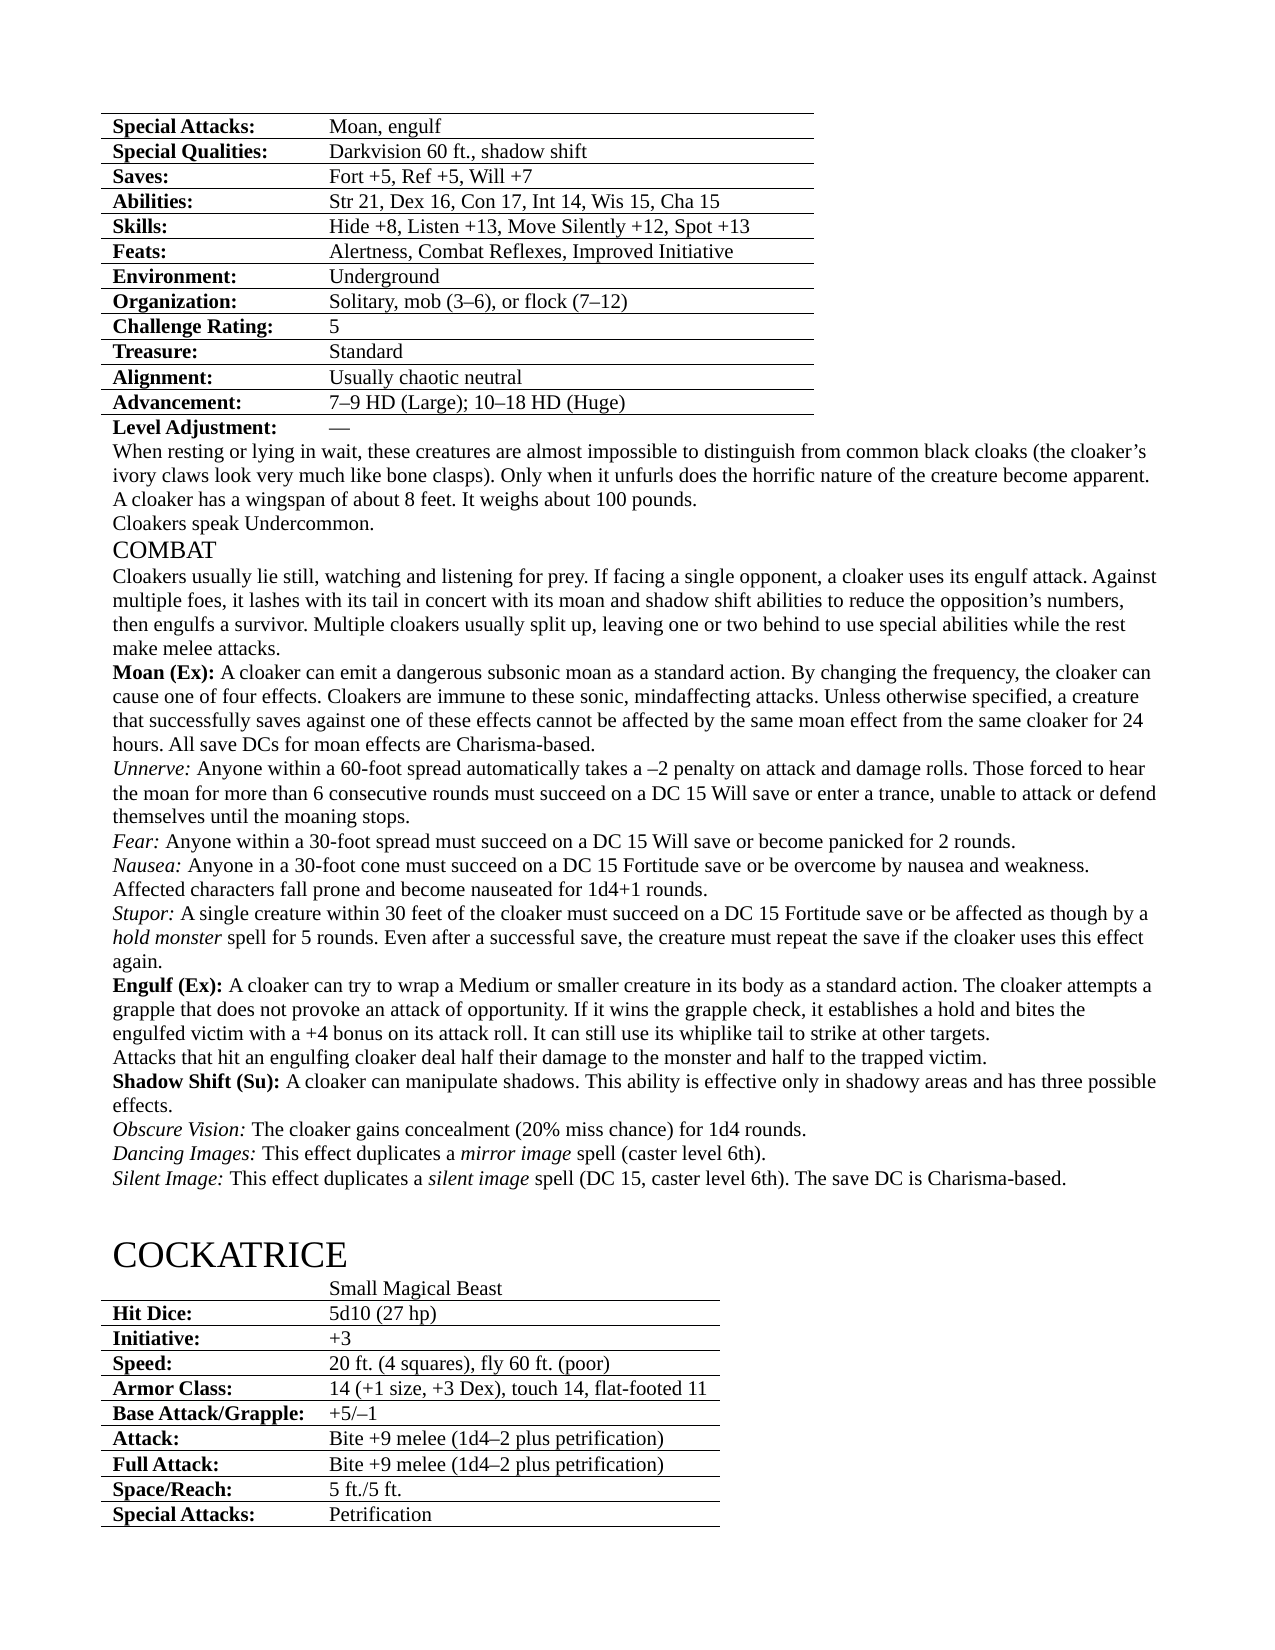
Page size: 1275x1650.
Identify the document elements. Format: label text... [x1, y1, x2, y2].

text A cloaker has a wingspan of about 8 feet. It weighs about 100 pounds. [112, 487, 1162, 511]
text Attacks that hit an engulfing cloaker deal half their damage to the monster and half to the trapped victim. [112, 1045, 1162, 1069]
table_cell Treasure: [101, 340, 318, 363]
table_cell Advancement: [101, 390, 318, 414]
table_cell +3 [318, 1326, 719, 1350]
text Silent Image: This effect duplicates a silent image spell (DC 15, caster level 6th). The save DC is Charisma-based. [112, 1165, 1162, 1189]
text Cloakers speak Undercommon. [112, 511, 1162, 535]
text COMBAT [112, 535, 1162, 564]
table_cell Alignment: [101, 365, 318, 389]
table_cell Environment: [101, 264, 318, 288]
table_cell Organization: [101, 289, 318, 313]
table_cell Underground [318, 264, 814, 288]
table_cell Hide +8, Listen +13, Move Silently +12, Spot +13 [318, 214, 814, 238]
text Obscure Vision: The cloaker gains concealment (20% miss chance) for 1d4 rounds. [112, 1117, 1162, 1141]
table_cell Saves: [101, 164, 318, 188]
table_cell Petrification [318, 1502, 719, 1526]
table_cell Special Attacks: [101, 114, 318, 138]
table_cell Moan, engulf [318, 114, 814, 138]
text Engulf (Ex): A cloaker can try to wrap a Medium or smaller creature in its body as a standard action. The cloaker attempts a grapple that does not provoke an attack of opportunity. If it wins the grapple check, it establishes a hold and bites the engulfed victim with a +4 bonus on its attack roll. It can still use its whiplike tail to strike at other targets. [112, 973, 1162, 1045]
table_cell Base Attack/Grapple: [101, 1401, 318, 1425]
table_cell Full Attack: [101, 1451, 318, 1476]
text Moan (Ex): A cloaker can emit a dangerous subsonic moan as a standard action. By changing the frequency, the cloaker can cause one of four effects. Cloakers are immune to these sonic, mindaffecting attacks. Unless otherwise specified, a creature that successfully saves against one of these effects cannot be affected by the same moan effect from the same cloaker for 24 hours. All save DCs for moan effects are Charisma-based. [112, 660, 1162, 756]
table_header [101, 1276, 318, 1300]
table_cell Solitary, mob (3–6), or flock (7–12) [318, 289, 814, 313]
table_cell Space/Reach: [101, 1477, 318, 1501]
table_cell Darkvision 60 ft., shadow shift [318, 139, 814, 163]
text Affected characters fall prone and become nauseated for 1d4+1 rounds. [112, 877, 1162, 901]
table_cell — [318, 415, 814, 439]
table_cell Fort +5, Ref +5, Will +7 [318, 164, 814, 188]
table_cell Level Adjustment: [101, 415, 318, 439]
table_cell Speed: [101, 1351, 318, 1375]
table_cell +5/–1 [318, 1401, 719, 1425]
text COCKATRICE [112, 1233, 1162, 1276]
table_cell Usually chaotic neutral [318, 365, 814, 389]
text When resting or lying in wait, these creatures are almost impossible to distinguish from common black cloaks (the cloaker’s ivory claws look very much like bone clasps). Only when it unfurls does the horrific nature of the creature become apparent. [112, 439, 1162, 487]
table_cell Standard [318, 340, 814, 363]
table_cell Str 21, Dex 16, Con 17, Int 14, Wis 15, Cha 15 [318, 189, 814, 213]
table_cell Hit Dice: [101, 1301, 318, 1325]
text Stupor: A single creature within 30 feet of the cloaker must succeed on a DC 15 Fortitude save or be affected as though by a hold monster spell for 5 rounds. Even after a successful save, the creature must repeat the save if the cloaker uses this effect again. [112, 901, 1162, 973]
table_cell 5 [318, 314, 814, 338]
table_cell Bite +9 melee (1d4–2 plus petrification) [318, 1451, 719, 1476]
table_cell Special Qualities: [101, 139, 318, 163]
table_cell Bite +9 melee (1d4–2 plus petrification) [318, 1426, 719, 1450]
table_cell Initiative: [101, 1326, 318, 1350]
table_cell Skills: [101, 214, 318, 238]
table_cell Feats: [101, 239, 318, 263]
table_cell Armor Class: [101, 1376, 318, 1400]
text Nausea: Anyone in a 30-foot cone must succeed on a DC 15 Fortitude save or be overcome by nausea and weakness. [112, 853, 1162, 877]
table_cell Abilities: [101, 189, 318, 213]
table_cell Special Attacks: [101, 1502, 318, 1526]
text Shadow Shift (Su): A cloaker can manipulate shadows. This ability is effective only in shadowy areas and has three possible effects. [112, 1069, 1162, 1117]
table_header Small Magical Beast [318, 1276, 719, 1300]
table_cell Attack: [101, 1426, 318, 1450]
table_cell 7–9 HD (Large); 10–18 HD (Huge) [318, 390, 814, 414]
text Unnerve: Anyone within a 60-foot spread automatically takes a –2 penalty on attack and damage rolls. Those forced to hear the moan for more than 6 consecutive rounds must succeed on a DC 15 Will save or enter a trance, unable to attack or defend themselves until the moaning stops. [112, 756, 1162, 828]
table_cell 20 ft. (4 squares), fly 60 ft. (poor) [318, 1351, 719, 1375]
table_cell 14 (+1 size, +3 Dex), touch 14, flat-footed 11 [318, 1376, 719, 1400]
table_cell 5d10 (27 hp) [318, 1301, 719, 1325]
text Dancing Images: This effect duplicates a mirror image spell (caster level 6th). [112, 1141, 1162, 1165]
table_cell 5 ft./5 ft. [318, 1477, 719, 1501]
table_cell Alertness, Combat Reflexes, Improved Initiative [318, 239, 814, 263]
text Cloakers usually lie still, watching and listening for prey. If facing a single opponent, a cloaker uses its engulf attack. Against multiple foes, it lashes with its tail in concert with its moan and shadow shift abilities to reduce the opposition’s numbers, then engulfs a survivor. Multiple cloakers usually split up, leaving one or two behind to use special abilities while the rest make melee attacks. [112, 564, 1162, 660]
table_cell Challenge Rating: [101, 314, 318, 338]
text Fear: Anyone within a 30-foot spread must succeed on a DC 15 Will save or become panicked for 2 rounds. [112, 828, 1162, 853]
